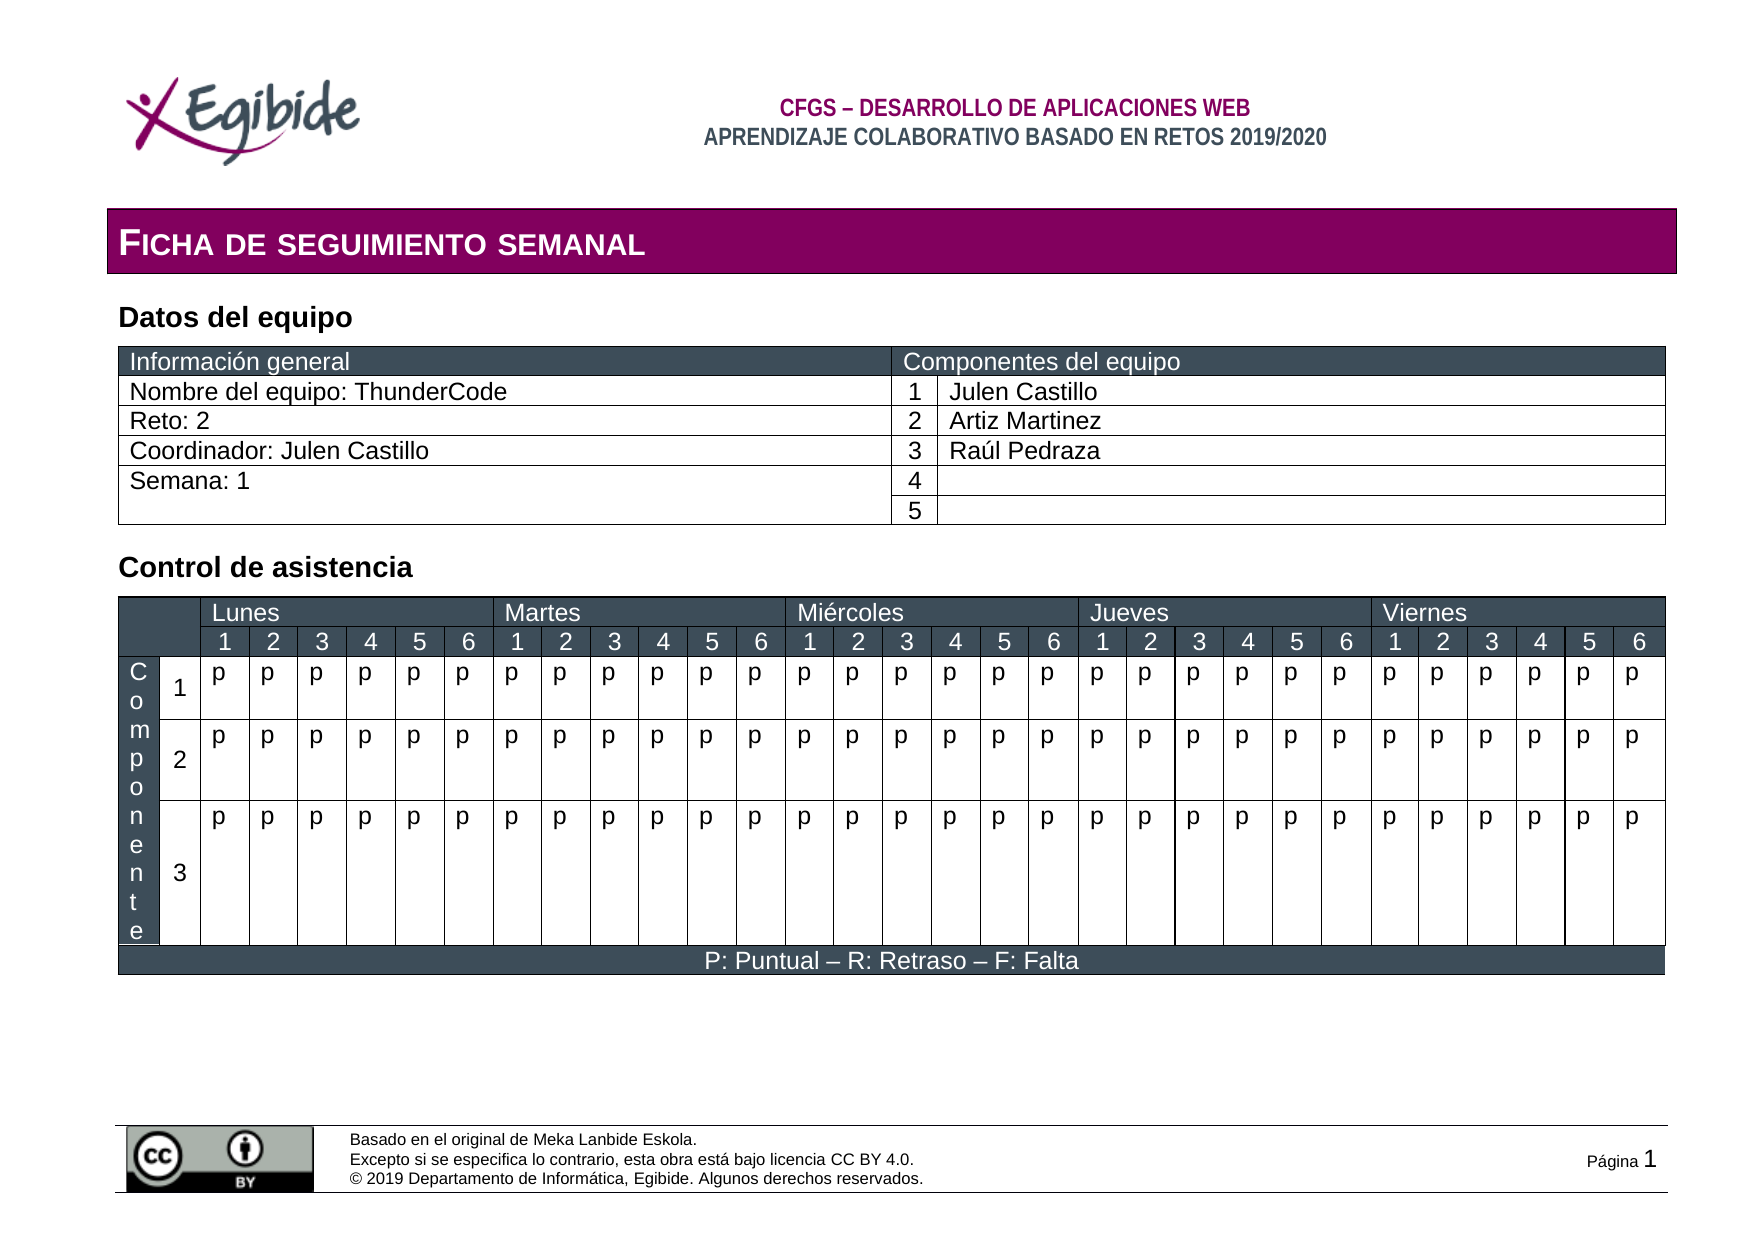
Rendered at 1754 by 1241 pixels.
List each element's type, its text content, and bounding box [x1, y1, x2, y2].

table_cell p [1517, 657, 1564, 718]
table_cell 2 [1127, 627, 1174, 656]
table_cell p [834, 720, 882, 800]
table_cell p [1273, 657, 1321, 718]
table_cell 5 [981, 627, 1028, 656]
table_cell p [786, 720, 833, 800]
table_cell 3 [298, 627, 346, 656]
table_cell p [1419, 720, 1467, 800]
table_cell p [1176, 720, 1223, 800]
table_cell p [347, 801, 395, 944]
table_cell p [1566, 801, 1613, 944]
table_cell [938, 496, 1665, 524]
table_cell p [1468, 801, 1516, 944]
table_cell p [347, 720, 395, 800]
table_cell p [1224, 657, 1272, 718]
subtitle Datos del equipo [118, 299, 1665, 333]
table_cell p [1517, 801, 1564, 944]
table_cell p [688, 801, 736, 944]
table_cell p [883, 801, 931, 944]
table_cell p [396, 657, 444, 718]
table_cell Artiz Martinez [938, 406, 1665, 435]
picture [126, 77, 360, 166]
table_cell 6 [1614, 627, 1665, 656]
table_cell p [932, 801, 980, 944]
table_cell p [1322, 801, 1371, 944]
table_cell p [639, 720, 687, 800]
table_cell p [639, 801, 687, 944]
table_cell p [298, 720, 346, 800]
table_cell Reto: 2 [119, 406, 891, 435]
table_cell 1 [786, 627, 833, 656]
table_cell 5 [1566, 627, 1613, 656]
table_cell p [1372, 720, 1418, 800]
table_cell p [1127, 801, 1174, 944]
table_cell p [737, 720, 785, 800]
table_cell p [1176, 657, 1223, 718]
table_cell 4 [892, 466, 937, 494]
table_cell 3 [591, 627, 638, 656]
table_cell 6 [1322, 627, 1371, 656]
table_cell p [834, 801, 882, 944]
table_cell 3 [883, 627, 931, 656]
table_header Martes [494, 598, 785, 626]
table_cell p [445, 657, 493, 718]
table_cell p [542, 657, 590, 718]
table_cell Coordinador: Julen Castillo [119, 436, 891, 465]
table_cell p [201, 801, 249, 944]
table_cell p [1029, 801, 1078, 944]
table_header Información general [119, 347, 891, 375]
table_cell p [298, 801, 346, 944]
table_cell p [1029, 657, 1078, 718]
table_cell 6 [445, 627, 493, 656]
table_cell p [981, 657, 1028, 718]
table_cell 3 [1468, 627, 1516, 656]
table_cell p [1419, 657, 1467, 718]
table_cell p [1372, 801, 1418, 944]
table_cell 1 [160, 657, 200, 718]
table_cell p [494, 801, 541, 944]
table_cell p [1079, 801, 1126, 944]
table_cell Semana: 1 [119, 466, 891, 524]
table_cell [938, 466, 1665, 494]
table_cell p [1273, 801, 1321, 944]
table_cell p [1176, 801, 1223, 944]
table_cell 2 [160, 720, 200, 800]
table_cell p [1322, 720, 1371, 800]
picture [126, 1126, 314, 1192]
table_cell p [591, 657, 638, 718]
subtitle Control de asistencia [118, 550, 1665, 584]
table_header [119, 598, 200, 656]
table_cell p [1614, 720, 1665, 800]
table_cell p [250, 657, 297, 718]
table_cell Raúl Pedraza [938, 436, 1665, 465]
table_cell p [542, 801, 590, 944]
table_cell p [688, 720, 736, 800]
table_cell p [883, 657, 931, 718]
table_cell 4 [639, 627, 687, 656]
table_cell p [786, 657, 833, 718]
table_cell 5 [688, 627, 736, 656]
table_cell 4 [1517, 627, 1564, 656]
table_cell p [1566, 720, 1613, 800]
table_cell 1 [892, 376, 937, 405]
table_cell p [1614, 801, 1665, 944]
table_cell 3 [892, 436, 937, 465]
table_cell 5 [1273, 627, 1321, 656]
table_cell p [883, 720, 931, 800]
subtitle Ficha de seguimiento semanal [108, 210, 1676, 273]
table_cell Nombre del equipo: ThunderCode [119, 376, 891, 405]
table_cell p [737, 657, 785, 718]
table_cell 2 [892, 406, 937, 435]
table_cell 3 [1176, 627, 1223, 656]
table_cell p [1322, 657, 1371, 718]
table_cell p [688, 657, 736, 718]
table_cell p [932, 657, 980, 718]
table_cell p [250, 720, 297, 800]
table_cell p [591, 720, 638, 800]
table_cell 5 [396, 627, 444, 656]
table_cell 2 [1419, 627, 1467, 656]
table_header Componentes del equipo [892, 347, 1665, 375]
table_cell 6 [1029, 627, 1078, 656]
table_header Viernes [1372, 598, 1665, 626]
table_cell p [639, 657, 687, 718]
table_cell p [542, 720, 590, 800]
table_header Miércoles [786, 598, 1078, 626]
table_cell 2 [834, 627, 882, 656]
table_cell p [1224, 720, 1272, 800]
table_cell p [1419, 801, 1467, 944]
table_cell 3 [160, 801, 200, 944]
table_cell p [1517, 720, 1564, 800]
table_cell p [1127, 657, 1174, 718]
table_header Lunes [201, 598, 493, 626]
table_cell 1 [201, 627, 249, 656]
table_cell p [834, 657, 882, 718]
table_header Jueves [1079, 598, 1371, 626]
table_cell p [1079, 657, 1126, 718]
table_cell p [201, 657, 249, 718]
table_cell p [737, 801, 785, 944]
table_cell 1 [494, 627, 541, 656]
table_cell p [786, 801, 833, 944]
table_cell p [494, 720, 541, 800]
table_cell P: Puntual – R: Retraso – F: Falta [119, 946, 1665, 974]
table_cell p [1127, 720, 1174, 800]
table_cell p [1372, 657, 1418, 718]
table_cell p [201, 720, 249, 800]
table_cell p [445, 720, 493, 800]
table_cell 4 [347, 627, 395, 656]
table_cell p [1273, 720, 1321, 800]
table_cell p [1029, 720, 1078, 800]
table_cell p [932, 720, 980, 800]
table_cell Componente [119, 657, 159, 944]
table_cell 6 [737, 627, 785, 656]
table_cell p [494, 657, 541, 718]
table_cell p [1614, 657, 1665, 718]
table_cell p [981, 801, 1028, 944]
table_cell p [396, 720, 444, 800]
table_cell 2 [250, 627, 297, 656]
table_cell p [1224, 801, 1272, 944]
table_cell p [298, 657, 346, 718]
table_cell p [347, 657, 395, 718]
table_cell p [591, 801, 638, 944]
table_cell p [1079, 720, 1126, 800]
table_cell 4 [1224, 627, 1272, 656]
table_cell p [445, 801, 493, 944]
table_cell Julen Castillo [938, 376, 1665, 405]
table_cell p [250, 801, 297, 944]
table_cell 1 [1079, 627, 1126, 656]
table_cell 4 [932, 627, 980, 656]
table_cell p [396, 801, 444, 944]
table_cell p [1468, 657, 1516, 718]
table_cell p [1566, 657, 1613, 718]
table_cell 5 [892, 496, 937, 524]
table_cell p [1468, 720, 1516, 800]
table_cell 2 [542, 627, 590, 656]
table_cell 1 [1372, 627, 1418, 656]
table_cell p [981, 720, 1028, 800]
